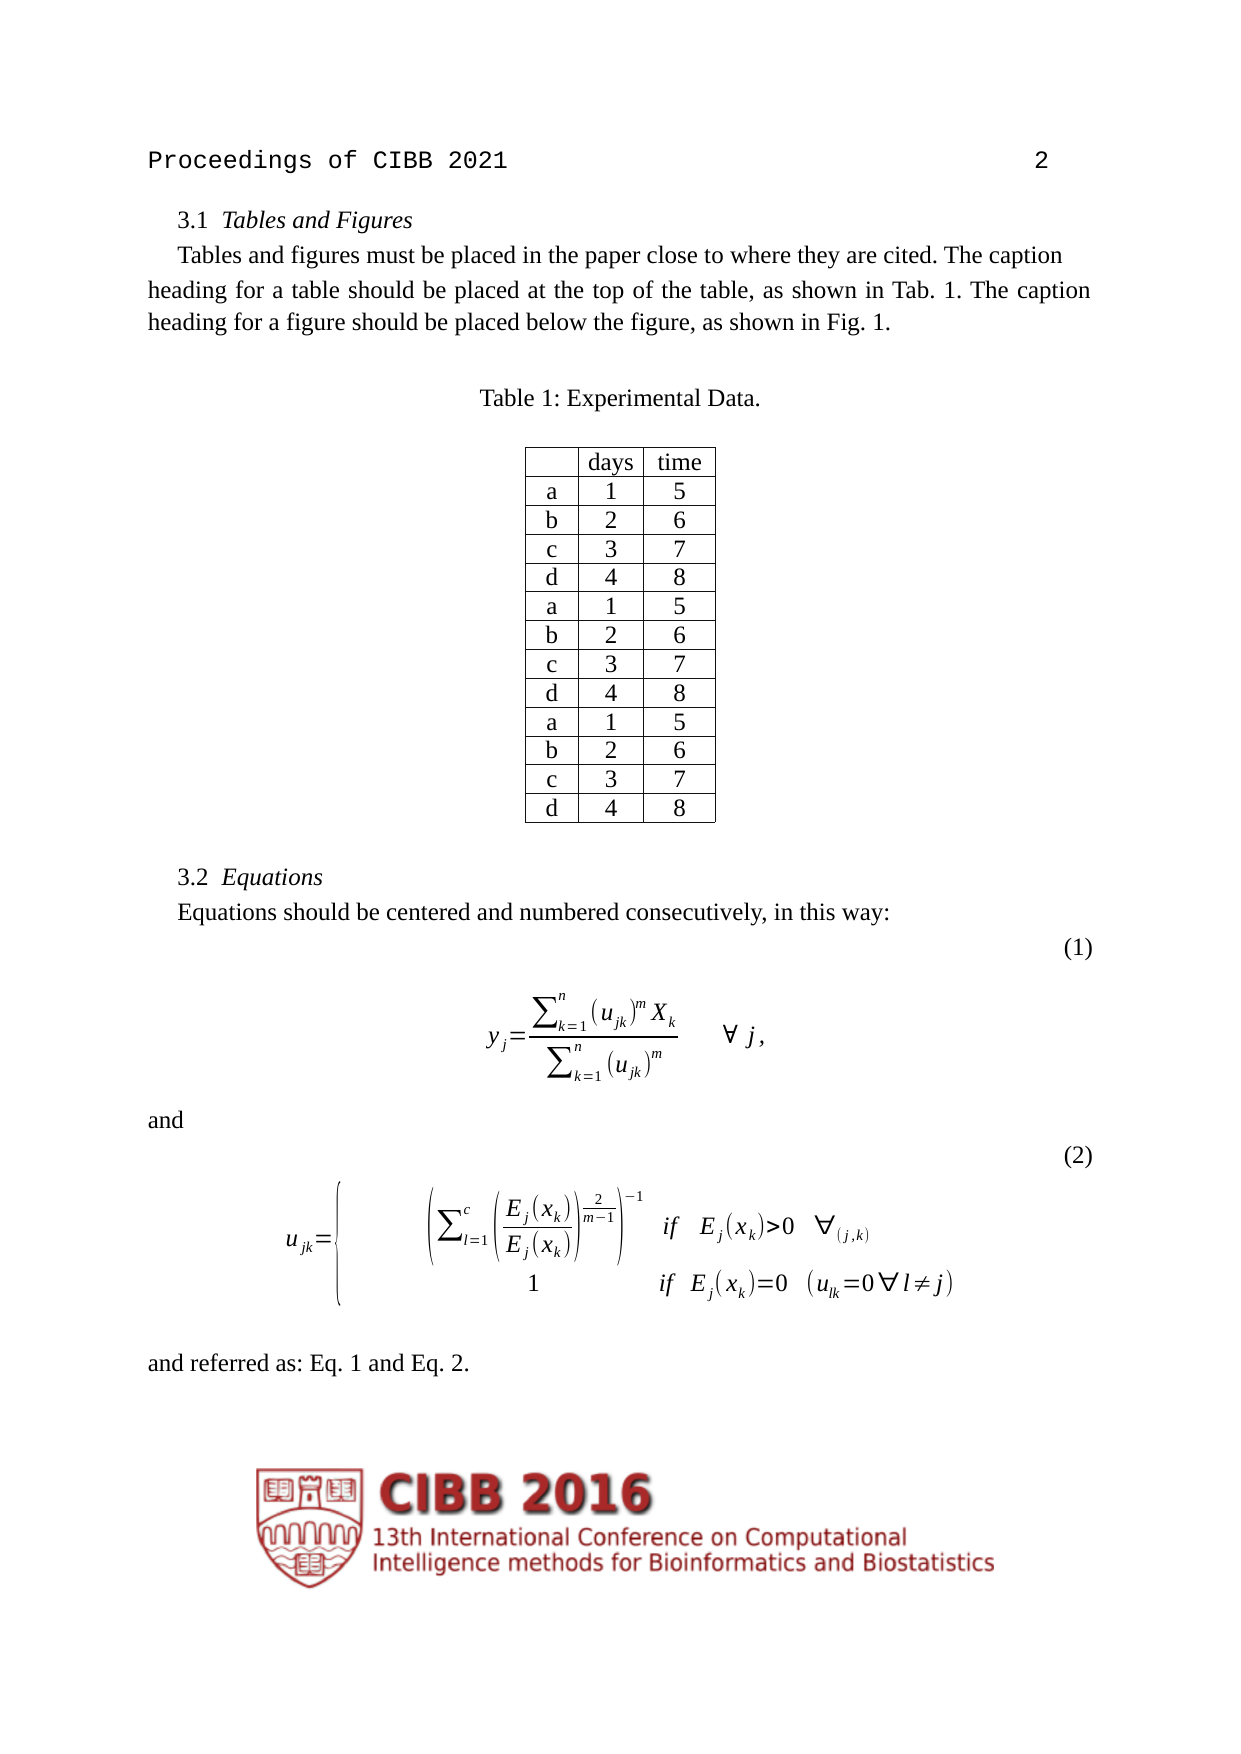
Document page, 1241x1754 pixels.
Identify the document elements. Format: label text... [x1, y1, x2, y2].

table_cell 4 [579, 679, 643, 707]
table_cell b [526, 737, 578, 764]
table_cell c [526, 535, 578, 562]
text 3.2 Equations [148, 862, 1093, 891]
text (2) [148, 1140, 1093, 1168]
table_cell 4 [579, 564, 643, 591]
table_header time [644, 448, 715, 476]
table_cell 7 [644, 765, 715, 793]
table_cell 2 [579, 506, 643, 533]
table_cell d [526, 564, 578, 591]
table_cell 8 [644, 564, 715, 591]
table_header [526, 448, 578, 476]
table_cell b [526, 621, 578, 649]
text Equations should be centered and numbered consecutively, in this way: [148, 897, 1093, 926]
table_cell 3 [579, 535, 643, 562]
table_cell 6 [644, 506, 715, 533]
text 3.1 Tables and Figures [148, 205, 1093, 234]
table_cell d [526, 794, 578, 822]
table_cell 7 [644, 535, 715, 562]
table_cell 1 [579, 592, 643, 620]
table_cell b [526, 506, 578, 533]
text Table 1: Experimental Data. [148, 383, 1093, 412]
table_cell d [526, 679, 578, 707]
text and [148, 1105, 1093, 1134]
table_cell 1 [579, 477, 643, 505]
table_cell 4 [579, 794, 643, 822]
table_cell 8 [644, 679, 715, 707]
table_cell 6 [644, 737, 715, 764]
text and referred as: Eq. 1 and Eq. 2. [148, 1348, 1093, 1377]
picture [210, 1446, 1031, 1606]
table_cell 6 [644, 621, 715, 649]
table_cell 8 [644, 794, 715, 822]
table_cell 2 [579, 737, 643, 764]
table_cell a [526, 477, 578, 505]
table_cell 5 [644, 708, 715, 736]
table_cell c [526, 765, 578, 793]
text heading for a table should be placed at the top of the table, as shown in Tab. 1. The caption heading for a figure should be placed below the figure, as shown in Fig. 1. [148, 275, 1093, 338]
table_cell 7 [644, 650, 715, 678]
table_cell 5 [644, 477, 715, 505]
table_cell 2 [579, 621, 643, 649]
table_cell 3 [579, 650, 643, 678]
table_cell 3 [579, 765, 643, 793]
text (1) [148, 932, 1093, 960]
table_header days [579, 448, 643, 476]
table_cell 5 [644, 592, 715, 620]
table_cell 1 [579, 708, 643, 736]
table_cell c [526, 650, 578, 678]
table_cell a [526, 708, 578, 736]
text Tables and figures must be placed in the paper close to where they are cited. The caption [148, 240, 1093, 269]
table_cell a [526, 592, 578, 620]
